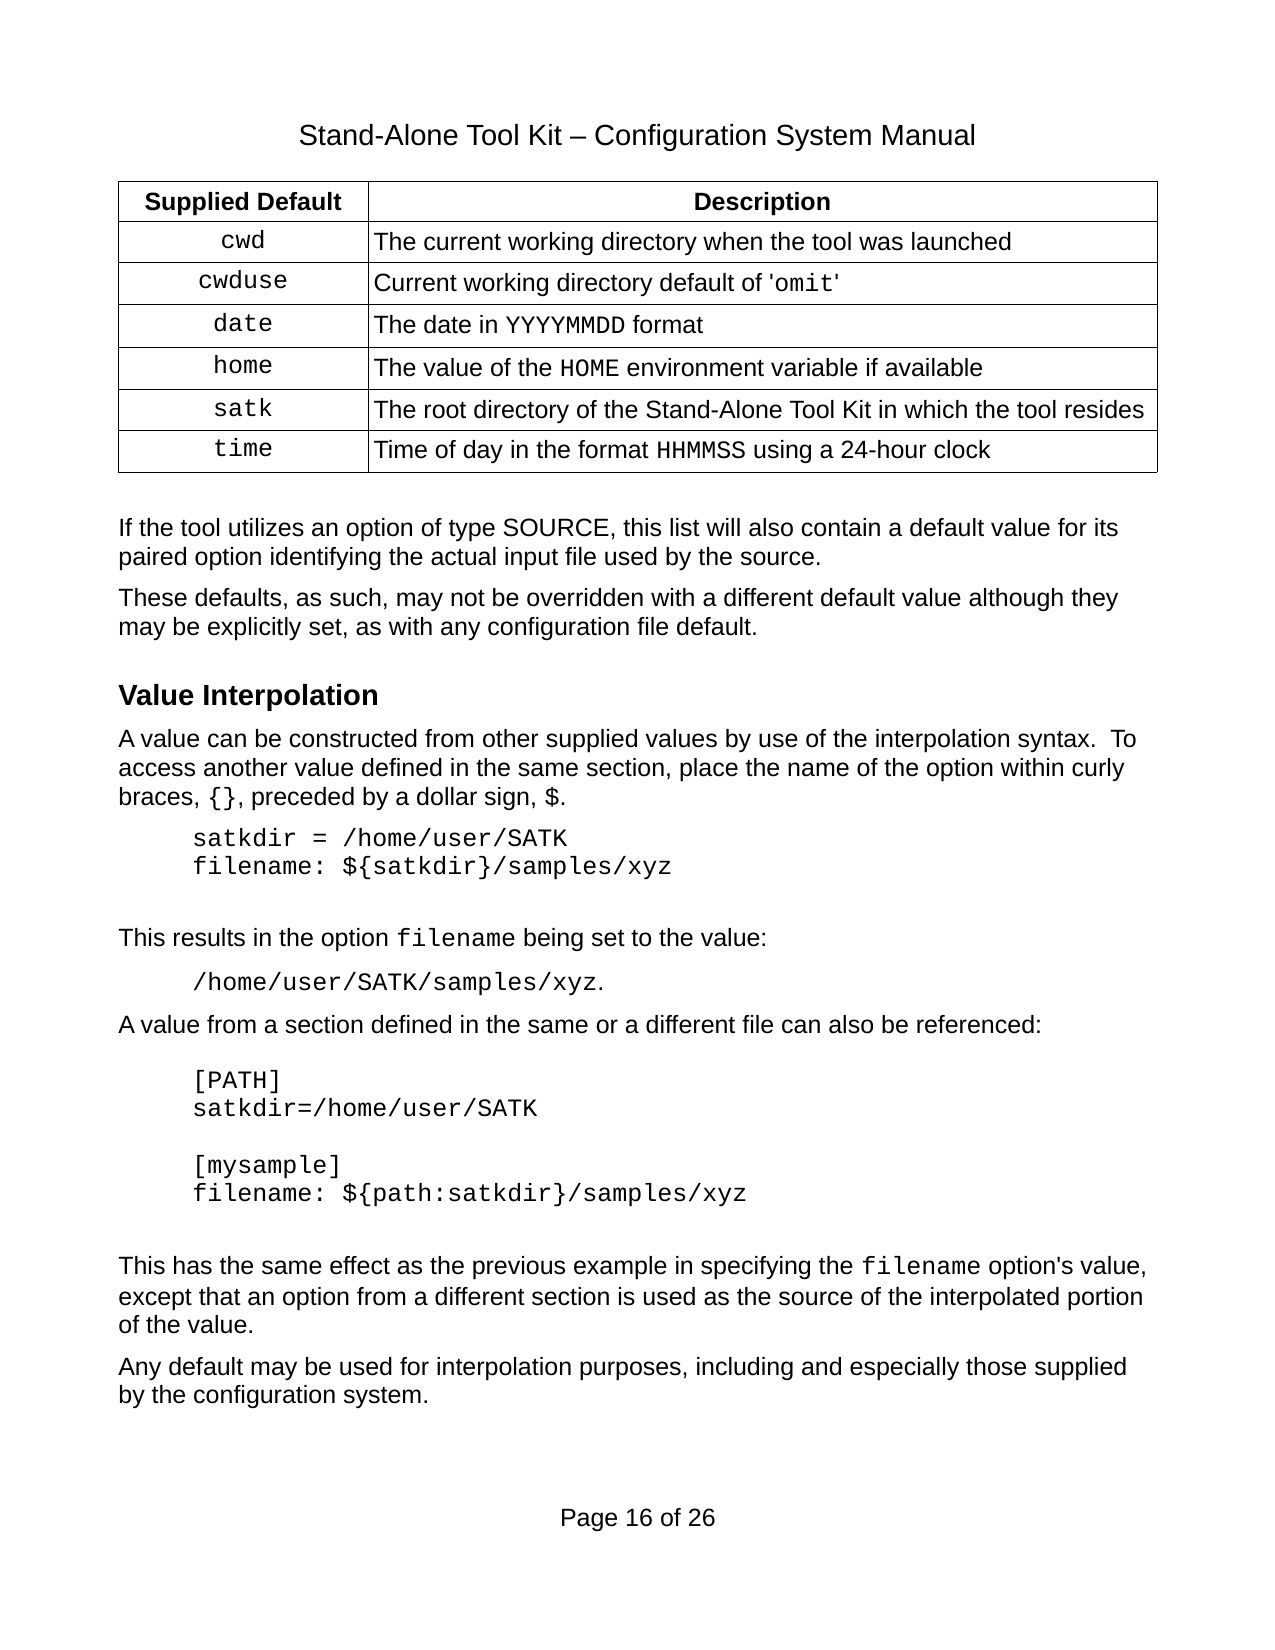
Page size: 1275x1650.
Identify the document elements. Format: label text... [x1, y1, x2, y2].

table_cell date [119, 305, 368, 347]
table_cell Current working directory default of 'omit' [369, 263, 1157, 304]
text satkdir=/home/user/SATK [192, 1096, 1157, 1124]
text [PATH] [192, 1068, 1157, 1096]
table_cell satk [119, 390, 368, 429]
text filename: ${path:satkdir}/samples/xyz [192, 1181, 1157, 1209]
table_cell cwd [119, 222, 368, 262]
table_header Description [369, 182, 1157, 221]
table_cell time [119, 431, 368, 472]
text A value from a section defined in the same or a different file can also be referenced: [118, 1010, 1157, 1039]
text If the tool utilizes an option of type SOURCE, this list will also contain a default value for its paired option identifying the actual input file used by the source. [118, 513, 1157, 571]
table_cell Time of day in the format HHMMSS using a 24-hour clock [369, 431, 1157, 472]
text This results in the option filename being set to the value: [118, 923, 1157, 954]
text This has the same effect as the previous example in specifying the filename option's value, except that an option from a different section is used as the source of the interpolated portion of the value. [118, 1251, 1157, 1339]
text [mysample] [192, 1153, 1157, 1181]
text These defaults, as such, may not be overridden with a different default value although they may be explicitly set, as with any configuration file default. [118, 583, 1157, 641]
table_cell The value of the HOME environment variable if available [369, 348, 1157, 389]
text satkdir = /home/user/SATK [192, 825, 1157, 854]
table_cell cwduse [119, 263, 368, 304]
table_cell The date in YYYYMMDD format [369, 305, 1157, 347]
text filename: ${satkdir}/samples/xyz [192, 854, 1157, 882]
table_cell home [119, 348, 368, 389]
subtitle Value Interpolation [118, 678, 1157, 712]
table_cell The current working directory when the tool was launched [369, 222, 1157, 262]
text A value can be constructed from other supplied values by use of the interpolation syntax. To access another value defined in the same section, place the name of the option within curly braces, {}, preceded by a dollar sign, $. [118, 724, 1157, 813]
table_header Supplied Default [119, 182, 368, 221]
table_cell The root directory of the Stand-Alone Tool Kit in which the tool resides [369, 390, 1157, 429]
text Any default may be used for interpolation purposes, including and especially those supplied by the configuration system. [118, 1352, 1157, 1409]
text /home/user/SATK/samples/xyz. [192, 967, 1157, 998]
